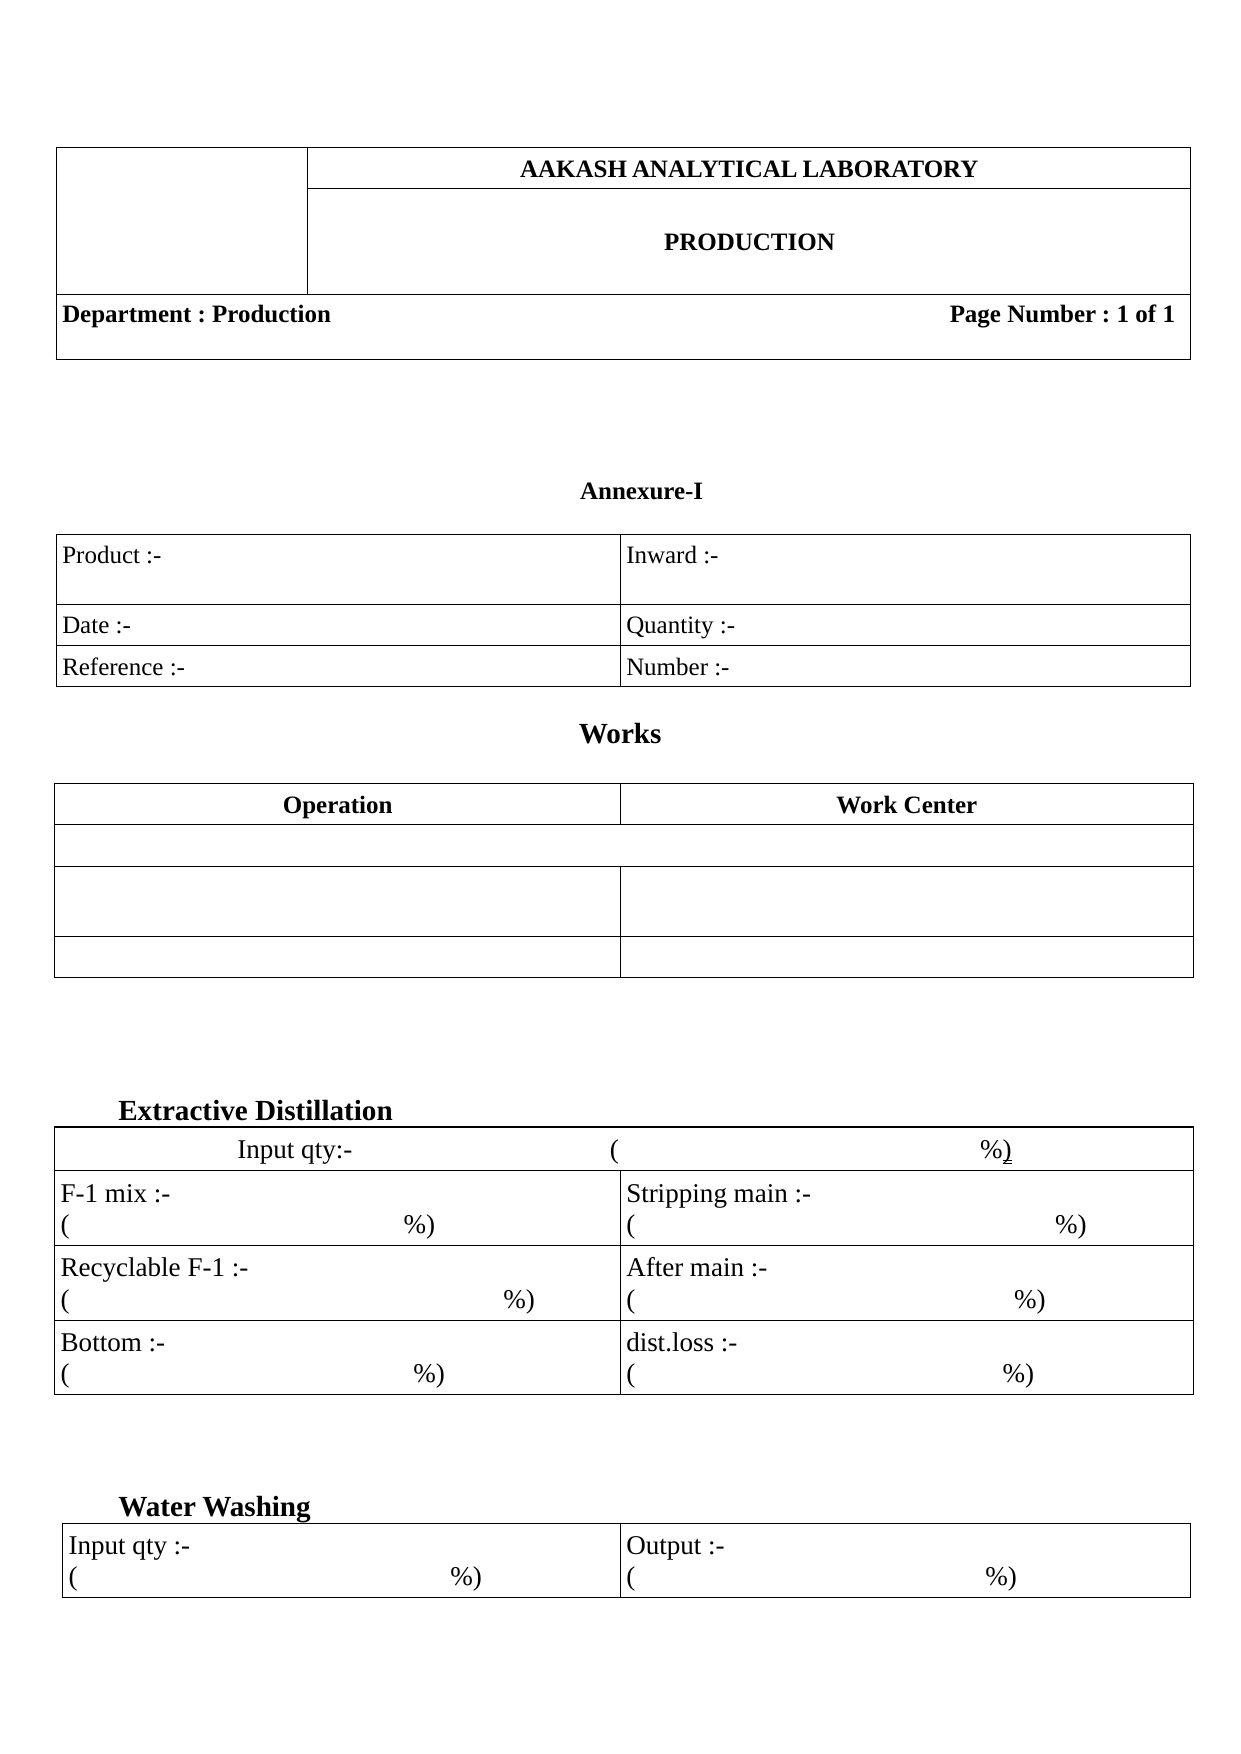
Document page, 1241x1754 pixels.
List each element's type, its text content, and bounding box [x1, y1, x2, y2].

table_cell <x.operation.name> [55, 867, 620, 936]
text Works [118, 716, 1122, 749]
table_header Work Center [621, 784, 1193, 824]
text Water Washing [118, 1489, 1122, 1522]
table_header Output :-<x.ww_mb_output> (<x.ww_mb_output_percent>%) [621, 1524, 1190, 1597]
table_cell dist.loss :- <x.ed_mb_dist_loss> (<x.ed_mb_dist_loss_percent>%) [621, 1321, 1193, 1394]
table_cell [621, 937, 1193, 977]
table_cell Number :-<ProductionReport.number> [621, 646, 1190, 686]
table_header Product :-<ProductionReport.product.name> [57, 535, 620, 604]
table_header Inward :-<ProductionReport.inward_ref.reference> [621, 535, 1190, 604]
text Annexure-I [118, 476, 1122, 505]
table_cell After main :- <x.ed_mb_aftermain> (<x.ed_mb_aftermain_percent>%) [621, 1246, 1193, 1319]
table_cell Stripping main :-<x.ed_mb_strippingmain> (<x.ed_mb_strippingmain_percent>%) [621, 1171, 1193, 1245]
text <for each="x in ProductionReport.works"> [118, 1007, 1122, 1035]
text </if> [118, 1395, 1122, 1427]
table_header Operation [55, 784, 620, 824]
table_header Input qty:-<x.ed_mb_inputqty> (<x.ed_mb_inputqty_percent>%) [55, 1128, 1193, 1170]
text <if test="x.operation.name=='Water Washing'" > [118, 1458, 1122, 1489]
table_cell Recyclable F-1 :- <x.ed_mb_recyclable_f1> (<x.ed_mb_recyclable_f1_percent>%) [55, 1246, 620, 1319]
table_cell F-1 mix :- <x.ed_mb_f1_mix> (<x.ed_mb_f1_mix_percent>%) [55, 1171, 620, 1245]
table_cell Bottom :- <x.ed_mb_bottom> (<x.ed_mb_bottom_percent>%) [55, 1321, 620, 1394]
table_cell <for each="x in ProductionReport.works"> [55, 825, 1193, 866]
text Extractive Distillation [118, 1093, 1122, 1126]
table_cell <x.work_center.name> [621, 867, 1193, 936]
text <if test="x.operation.name=='Extractive Distillation'" > [118, 1035, 1122, 1064]
table_cell Date :-<ProductionReport.planned_date> [57, 605, 620, 645]
table_header Input qty :-<x.ww_mb_inputqty> (<x.ww_mb_inputqty_percent>%) [63, 1524, 620, 1597]
table_cell Reference :-<ProductionReport.reference> [57, 646, 620, 686]
table_cell </for> [55, 937, 620, 977]
table_cell Quantity :-<ProductionReport.quantity> [621, 605, 1190, 645]
